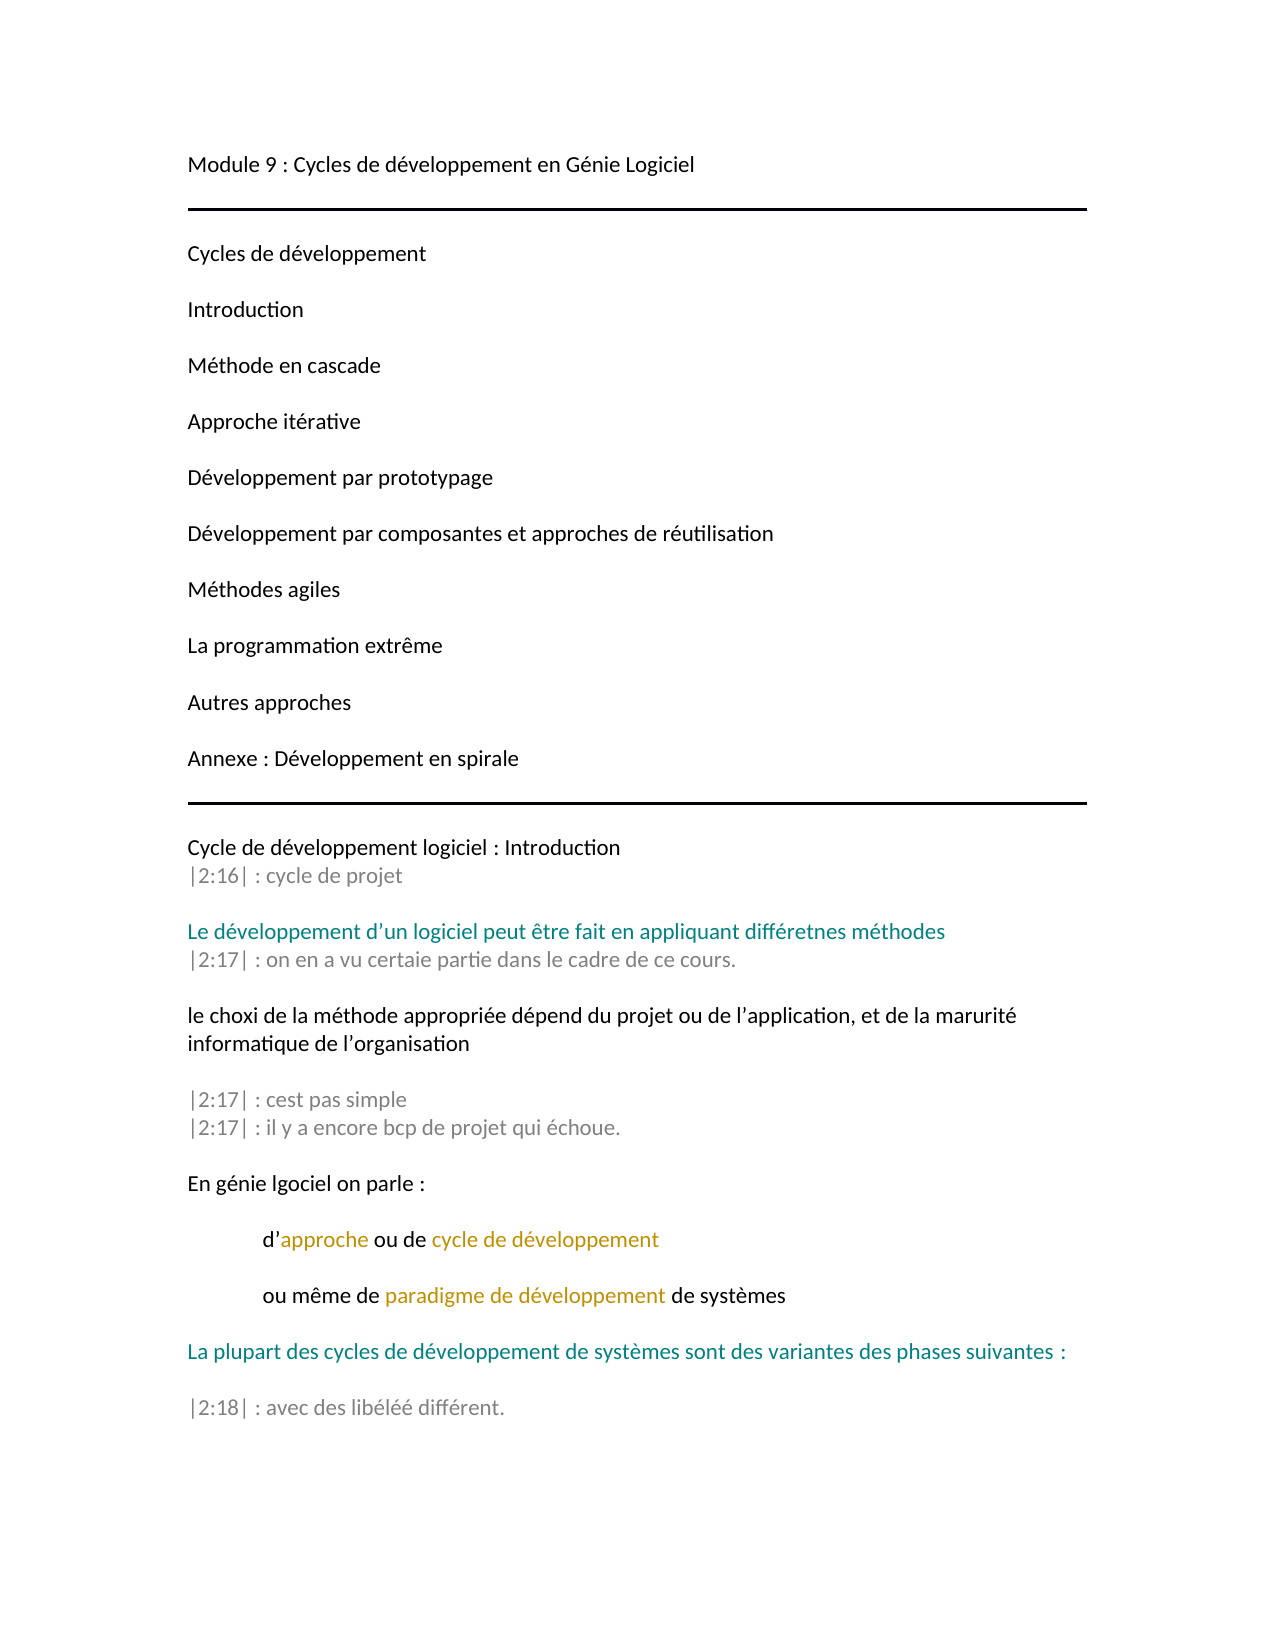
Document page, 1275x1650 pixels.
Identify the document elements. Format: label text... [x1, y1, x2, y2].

text |2:18| : avec des libéléé différent. [187, 1393, 1087, 1421]
text Cycle de développement logiciel : Introduction [187, 833, 1087, 861]
text Approche itérative [187, 407, 1087, 435]
text |2:16| : cycle de projet [187, 861, 1087, 889]
text Introduction [187, 295, 1087, 323]
text La programmation extrême [187, 632, 1087, 659]
text d’approche ou de cycle de développement [187, 1225, 1087, 1253]
text Méthode en cascade [187, 351, 1087, 379]
text En génie lgociel on parle : [187, 1169, 1087, 1197]
text Méthodes agiles [187, 576, 1087, 603]
text ou même de paradigme de développement de systèmes [187, 1281, 1087, 1309]
text Le développement d’un logiciel peut être fait en appliquant différetnes méthodes [187, 917, 1087, 945]
text le choxi de la méthode appropriée dépend du projet ou de l’application, et de la marurité informatique de l’organisation [187, 1001, 1087, 1057]
text |2:17| : cest pas simple [187, 1085, 1087, 1113]
text Autres approches [187, 688, 1087, 716]
text Cycles de développement [187, 239, 1087, 267]
text Développement par composantes et approches de réutilisation [187, 519, 1087, 547]
text Développement par prototypage [187, 463, 1087, 491]
text Module 9 : Cycles de développement en Génie Logiciel [187, 150, 1087, 178]
text |2:17| : il y a encore bcp de projet qui échoue. [187, 1113, 1087, 1141]
text |2:17| : on en a vu certaie partie dans le cadre de ce cours. [187, 945, 1087, 973]
text La plupart des cycles de développement de systèmes sont des variantes des phases suivantes : [187, 1337, 1087, 1365]
text Annexe : Développement en spirale [187, 744, 1087, 772]
